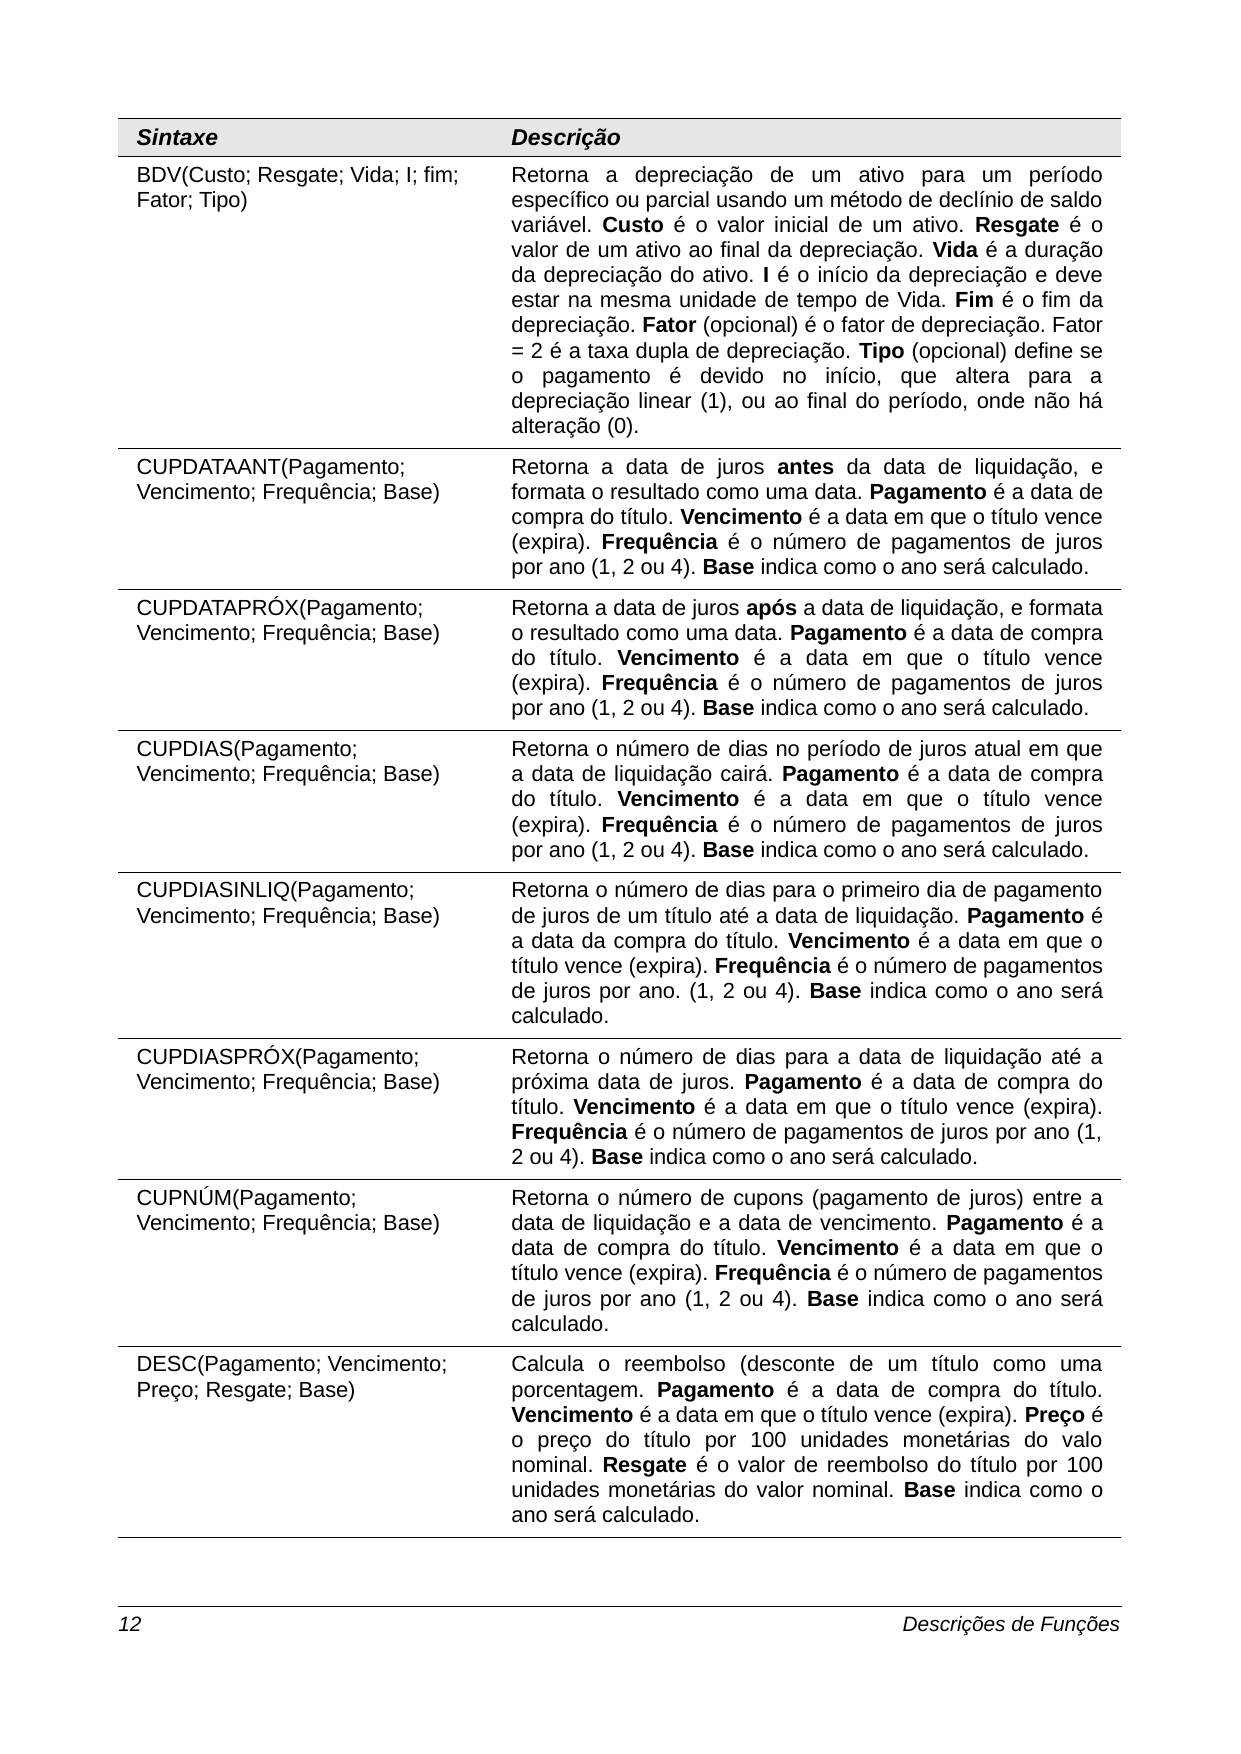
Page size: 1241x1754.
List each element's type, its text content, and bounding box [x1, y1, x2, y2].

table_cell Retorna a depreciação de um ativo para um período específico ou parcial usando um método de declínio de saldo variável. Custo é o valor inicial de um ativo. Resgate é o valor de um ativo ao final da depreciação. Vida é a duração da depreciação do ativo. I é o início da depreciação e deve estar na mesma unidade de tempo de Vida. Fim é o fim da depreciação. Fator (opcional) é o fator de depreciação. Fator = 2 é a taxa dupla de depreciação. Tipo (opcional) define se o pagamento é devido no início, que altera para a depreciação linear (1), ou ao final do período, onde não há alteração (0). [493, 157, 1121, 448]
table_cell Calcula o reembolso (desconte de um título como uma porcentagem. Pagamento é a data de compra do título. Vencimento é a data em que o título vence (expira). Preço é o preço do título por 100 unidades monetárias do valo nominal. Resgate é o valor de reembolso do título por 100 unidades monetárias do valor nominal. Base indica como o ano será calculado. [493, 1347, 1121, 1537]
table_cell BDV(Custo; Resgate; Vida; I; fim; Fator; Tipo) [118, 157, 493, 448]
table_header Descrição [493, 119, 1121, 156]
table_cell CUPDATAANT(Pagamento; Vencimento; Frequência; Base) [118, 449, 493, 589]
table_cell Retorna a data de juros após a data de liquidação, e formata o resultado como uma data. Pagamento é a data de compra do título. Vencimento é a data em que o título vence (expira). Frequência é o número de pagamentos de juros por ano (1, 2 ou 4). Base indica como o ano será calculado. [493, 590, 1121, 730]
table_cell CUPDIASINLIQ(Pagamento; Vencimento; Frequência; Base) [118, 873, 493, 1038]
table_cell CUPDATAPRÓX(Pagamento; Vencimento; Frequência; Base) [118, 590, 493, 730]
table_cell Retorna o número de cupons (pagamento de juros) entre a data de liquidação e a data de vencimento. Pagamento é a data de compra do título. Vencimento é a data em que o título vence (expira). Frequência é o número de pagamentos de juros por ano (1, 2 ou 4). Base indica como o ano será calculado. [493, 1180, 1121, 1346]
table_cell Retorna o número de dias no período de juros atual em que a data de liquidação cairá. Pagamento é a data de compra do título. Vencimento é a data em que o título vence (expira). Frequência é o número de pagamentos de juros por ano (1, 2 ou 4). Base indica como o ano será calculado. [493, 731, 1121, 872]
table_cell CUPDIASPRÓX(Pagamento; Vencimento; Frequência; Base) [118, 1039, 493, 1179]
table_header Sintaxe [118, 119, 493, 156]
table_cell Retorna a data de juros antes da data de liquidação, e formata o resultado como uma data. Pagamento é a data de compra do título. Vencimento é a data em que o título vence (expira). Frequência é o número de pagamentos de juros por ano (1, 2 ou 4). Base indica como o ano será calculado. [493, 449, 1121, 589]
table_cell CUPNÚM(Pagamento; Vencimento; Frequência; Base) [118, 1180, 493, 1346]
table_cell CUPDIAS(Pagamento; Vencimento; Frequência; Base) [118, 731, 493, 872]
table_cell Retorna o número de dias para o primeiro dia de pagamento de juros de um título até a data de liquidação. Pagamento é a data da compra do título. Vencimento é a data em que o título vence (expira). Frequência é o número de pagamentos de juros por ano. (1, 2 ou 4). Base indica como o ano será calculado. [493, 873, 1121, 1038]
table_cell DESC(Pagamento; Vencimento; Preço; Resgate; Base) [118, 1347, 493, 1537]
table_cell Retorna o número de dias para a data de liquidação até a próxima data de juros. Pagamento é a data de compra do título. Vencimento é a data em que o título vence (expira). Frequência é o número de pagamentos de juros por ano (1, 2 ou 4). Base indica como o ano será calculado. [493, 1039, 1121, 1179]
